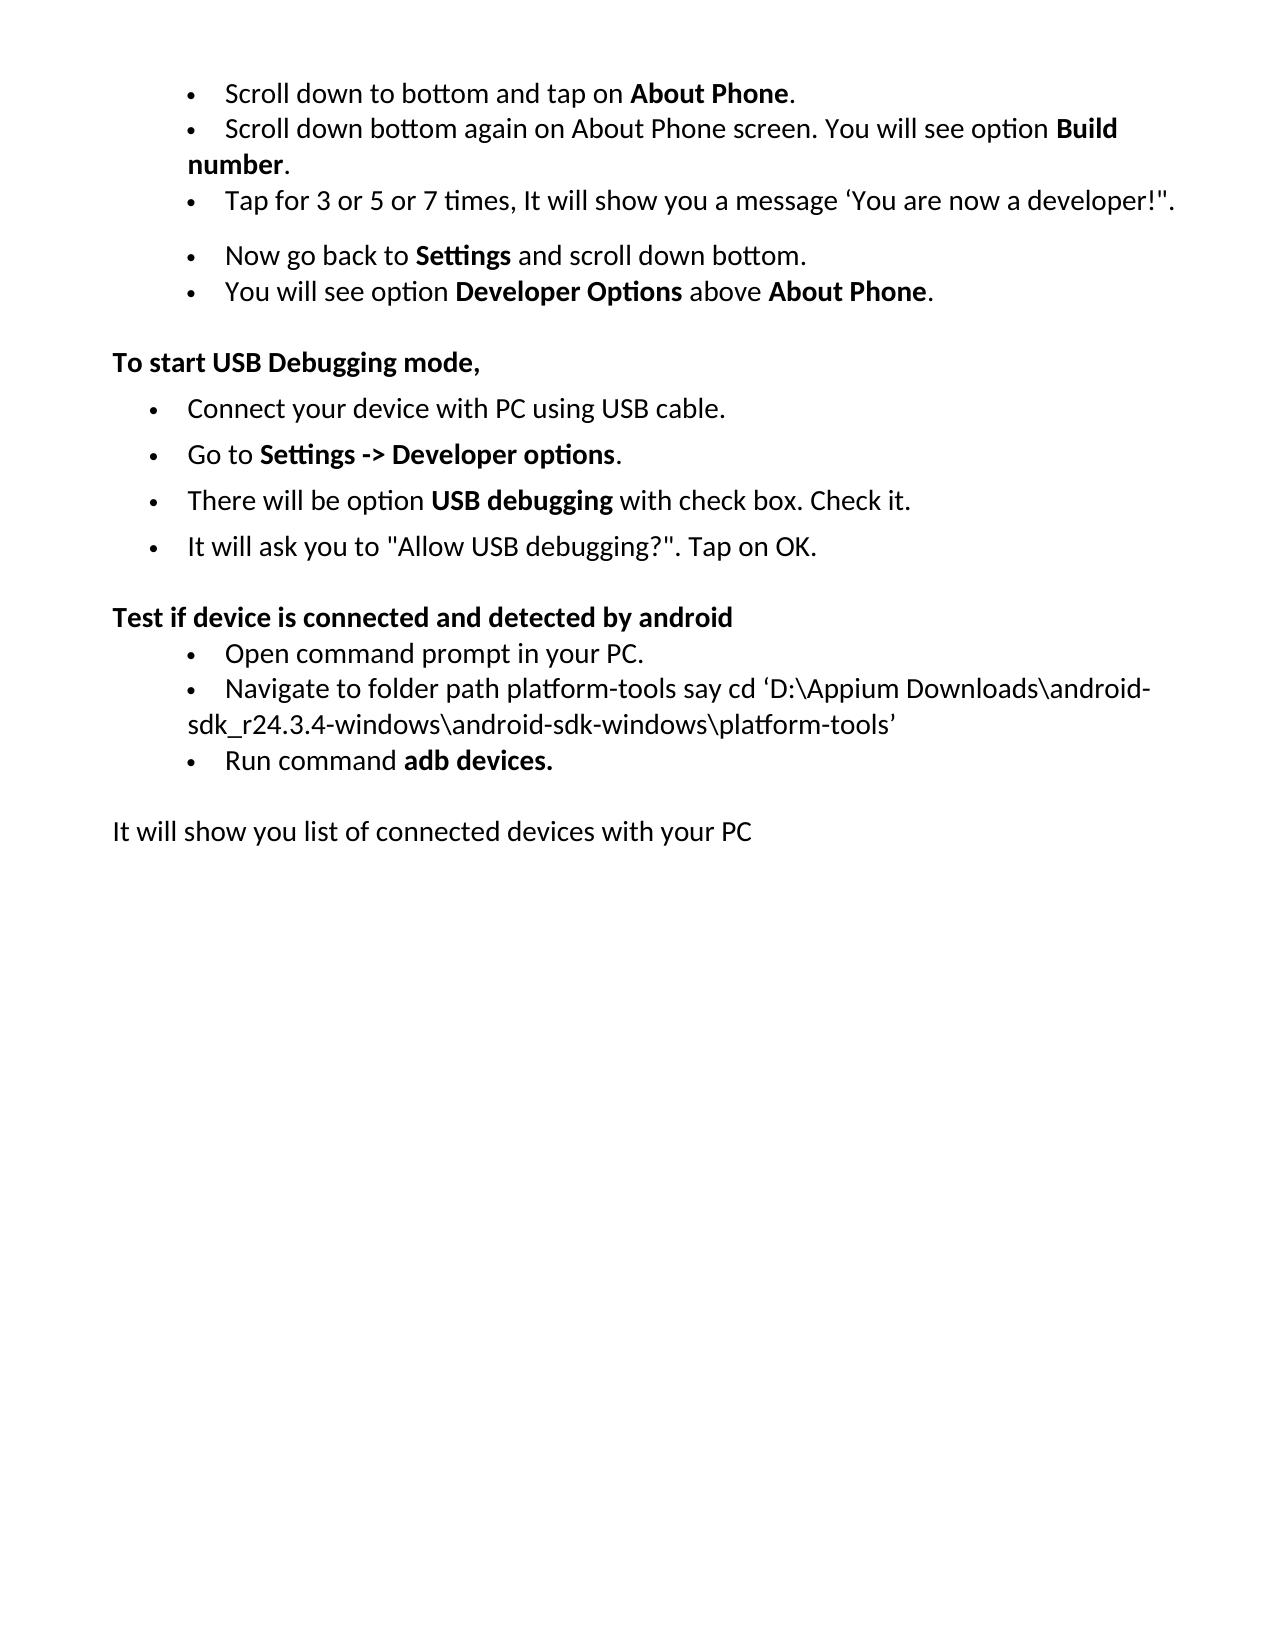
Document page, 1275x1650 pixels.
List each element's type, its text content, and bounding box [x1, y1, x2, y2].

list Tap for 3 or 5 or 7 times, It will show you a message ‘You are now a developer!". [187, 182, 1200, 217]
text It will show you list of connected devices with your PC [112, 813, 1200, 849]
list Connect your device with PC using USB cable. [150, 390, 1200, 426]
list Open command prompt in your PC. [187, 635, 1200, 671]
list There will be option USB debugging with check box. Check it. [150, 482, 1200, 518]
text To start USB Debugging mode, [112, 344, 1200, 379]
list Now go back to Settings and scroll down bottom. [187, 237, 1200, 273]
list Scroll down to bottom and tap on About Phone. [187, 75, 1200, 111]
list Run command adb devices. [187, 742, 1200, 777]
list Go to Settings -> Developer options. [150, 436, 1200, 472]
text Test if device is connected and detected by android [112, 599, 1200, 635]
list Navigate to folder path platform-tools say cd ‘D:\Appium Downloads\android-sdk_r24.3.4-windows\android-sdk-windows\platform-tools’ [187, 671, 1200, 742]
list It will ask you to "Allow USB debugging?". Tap on OK. [150, 528, 1200, 564]
list You will see option Developer Options above About Phone. [187, 273, 1200, 308]
list Scroll down bottom again on About Phone screen. You will see option Build number. [187, 111, 1200, 182]
